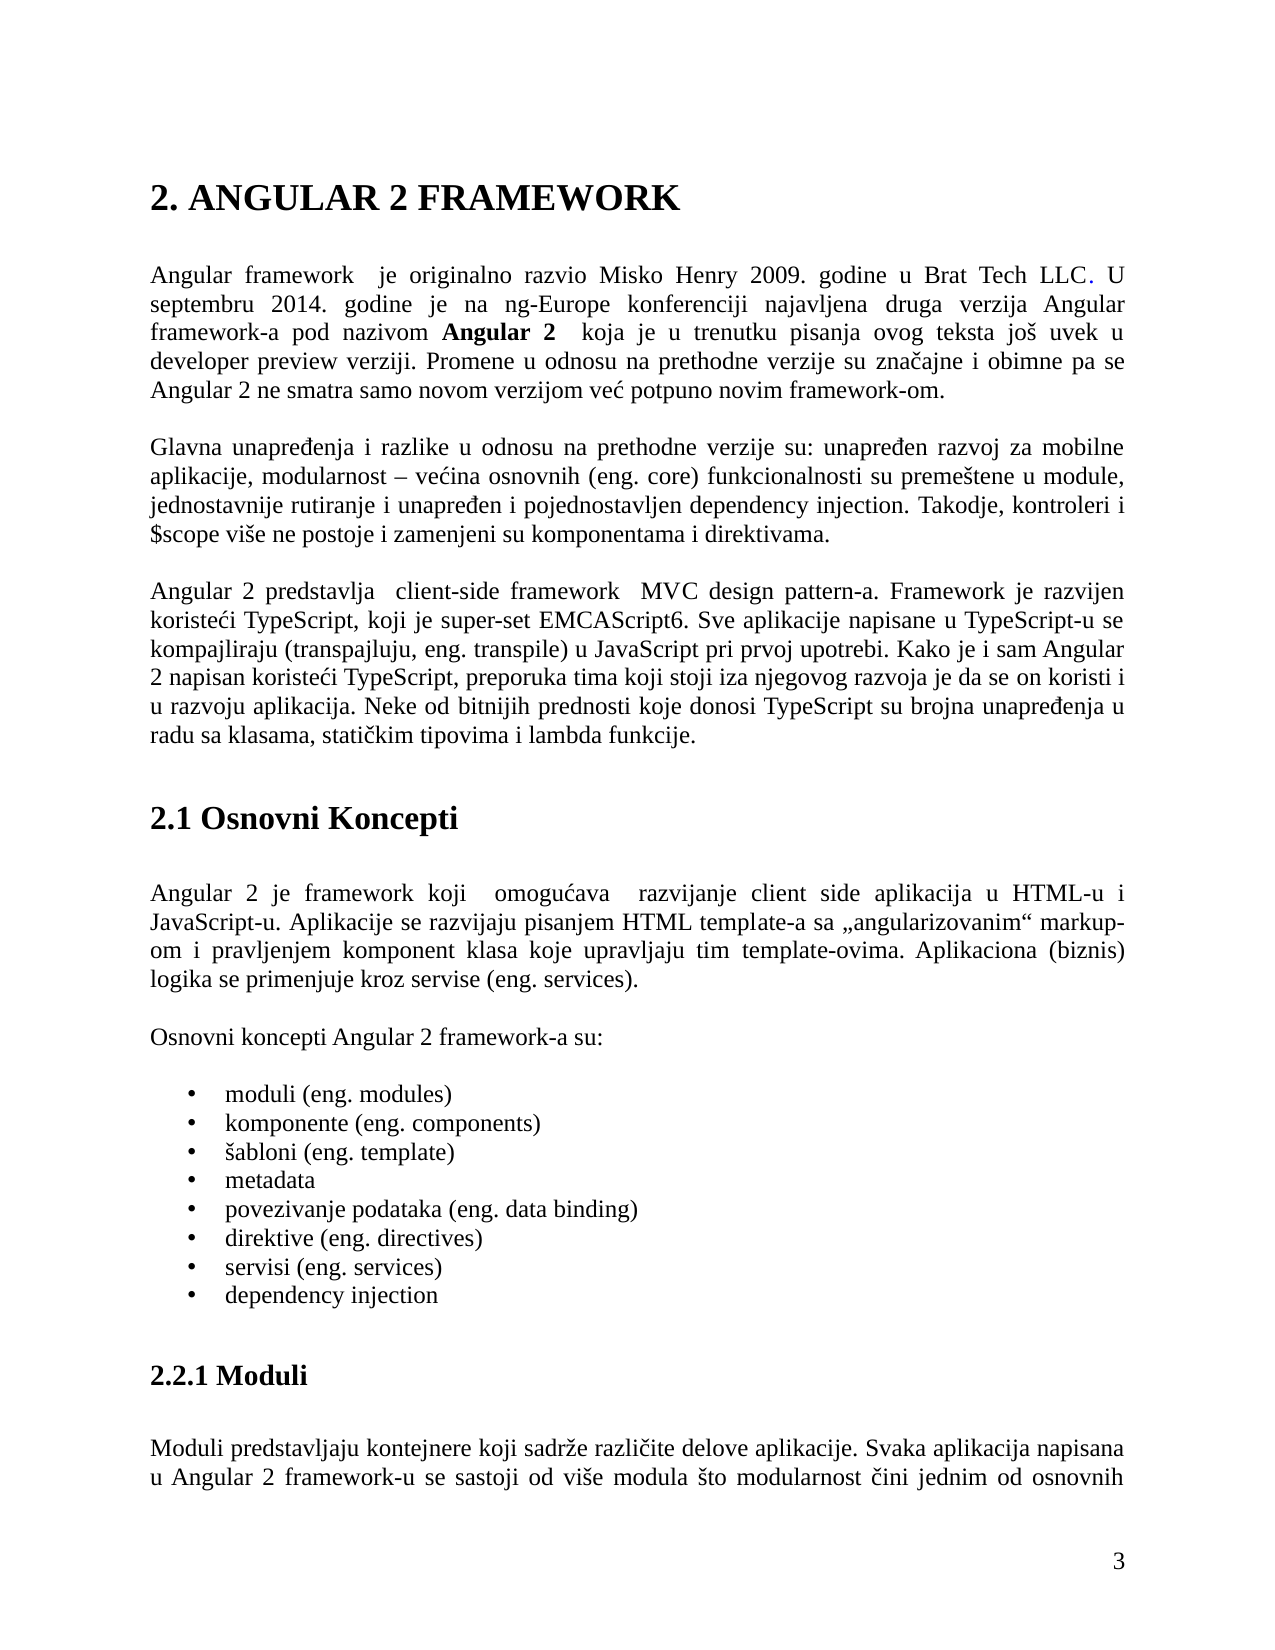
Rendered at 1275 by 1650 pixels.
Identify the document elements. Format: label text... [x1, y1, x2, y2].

text Angular 2 predstavlja client-side framework MVC design pattern-a. Framework je razvijen koristeći TypeScript, koji je super-set EMCAScript6. Sve aplikacije napisane u TypeScript-u se kompajliraju (transpajluju, eng. transpile) u JavaScript pri prvoj upotrebi. Kako je i sam Angular 2 napisan koristeći TypeScript, preporuka tima koji stoji iza njegovog razvoja je da se on koristi i u razvoju aplikacija. Neke od bitnijih prednosti koje donosi TypeScript su brojna unapređenja u radu sa klasama, statičkim tipovima i lambda funkcije. [150, 576, 1125, 749]
list komponente (eng. components) [187, 1108, 1125, 1137]
text Glavna unapređenja i razlike u odnosu na prethodne verzije su: unapređen razvoj za mobilne aplikacije, modularnost – većina osnovnih (eng. core) funkcionalnosti su premeštene u module, jednostavnije rutiranje i unapređen i pojednostavljen dependency injection. Takodje, kontroleri i $scope više ne postoje i zamenjeni su komponentama i direktivama. [150, 432, 1125, 547]
list moduli (eng. modules) [187, 1079, 1125, 1108]
list direktive (eng. directives) [187, 1223, 1125, 1252]
text Moduli predstavljaju kontejnere koji sadrže različite delove aplikacije. Svaka aplikacija napisana u Angular 2 framework-u se sastoji od više modula što modularnost čini jednim od osnovnih [150, 1433, 1125, 1491]
list servisi (eng. services) [187, 1252, 1125, 1281]
subtitle 2.1 Osnovni Koncepti [150, 798, 1125, 837]
list dependency injection [187, 1281, 1125, 1309]
text Osnovni koncepti Angular 2 framework-a su: [150, 1022, 1125, 1051]
list povezivanje podataka (eng. data binding) [187, 1194, 1125, 1223]
subtitle 2.2.1 Moduli [150, 1358, 1125, 1392]
list šabloni (eng. template) [187, 1137, 1125, 1166]
subtitle 2. ANGULAR 2 FRAMEWORK [150, 175, 1125, 219]
text Angular framework je originalno razvio Misko Henry 2009. godine u Brat Tech LLC. U septembru 2014. godine je na ng-Europe konferenciji najavljena druga verzija Angular framework-a pod nazivom Angular 2 koja je u trenutku pisanja ovog teksta još uvek u developer preview verziji. Promene u odnosu na prethodne verzije su značajne i obimne pa se Angular 2 ne smatra samo novom verzijom već potpuno novim framework-om. [150, 260, 1125, 404]
text Angular 2 je framework koji omogućava razvijanje client side aplikacija u HTML-u i JavaScript-u. Aplikacije se razvijaju pisanjem HTML template-a sa „angularizovanim“ markup-om i pravljenjem komponent klasa koje upravljaju tim template-ovima. Aplikaciona (biznis) logika se primenjuje kroz servise (eng. services). [150, 878, 1125, 993]
list metadata [187, 1166, 1125, 1194]
